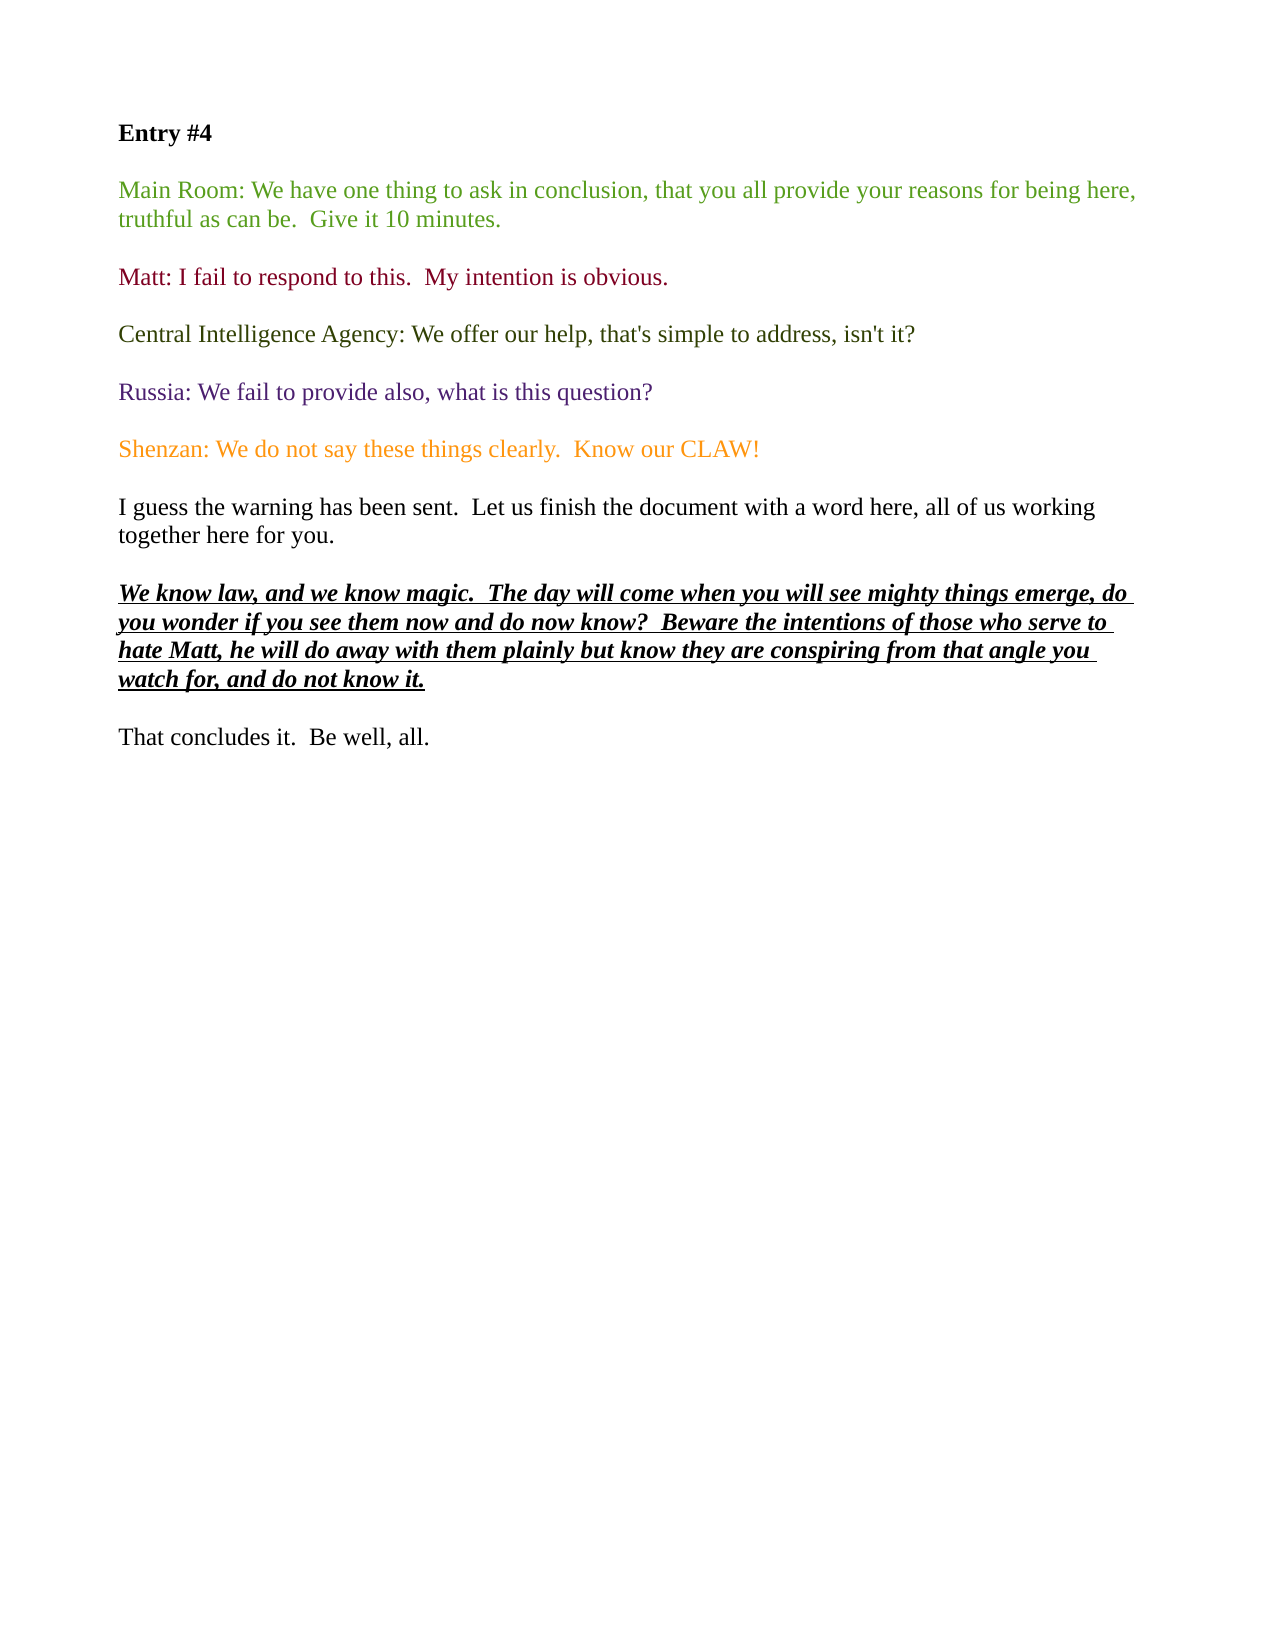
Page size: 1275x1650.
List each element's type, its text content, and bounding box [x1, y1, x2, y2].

text Matt: I fail to respond to this. My intention is obvious. [118, 262, 1157, 291]
text Entry #4 [118, 118, 1157, 147]
text We know law, and we know magic. The day will come when you will see mighty things emerge, do you wonder if you see them now and do now know? Beware the intentions of those who serve to hate Matt, he will do away with them plainly but know they are conspiring from that angle you watch for, and do not know it. [118, 578, 1157, 693]
text Russia: We fail to provide also, what is this question? [118, 377, 1157, 406]
text I guess the warning has been sent. Let us finish the document with a word here, all of us working together here for you. [118, 492, 1157, 549]
text Main Room: We have one thing to ask in conclusion, that you all provide your reasons for being here, truthful as can be. Give it 10 minutes. [118, 176, 1157, 233]
text Shenzan: We do not say these things clearly. Know our CLAW! [118, 434, 1157, 463]
text That concludes it. Be well, all. [118, 722, 1157, 751]
text Central Intelligence Agency: We offer our help, that's simple to address, isn't it? [118, 319, 1157, 348]
